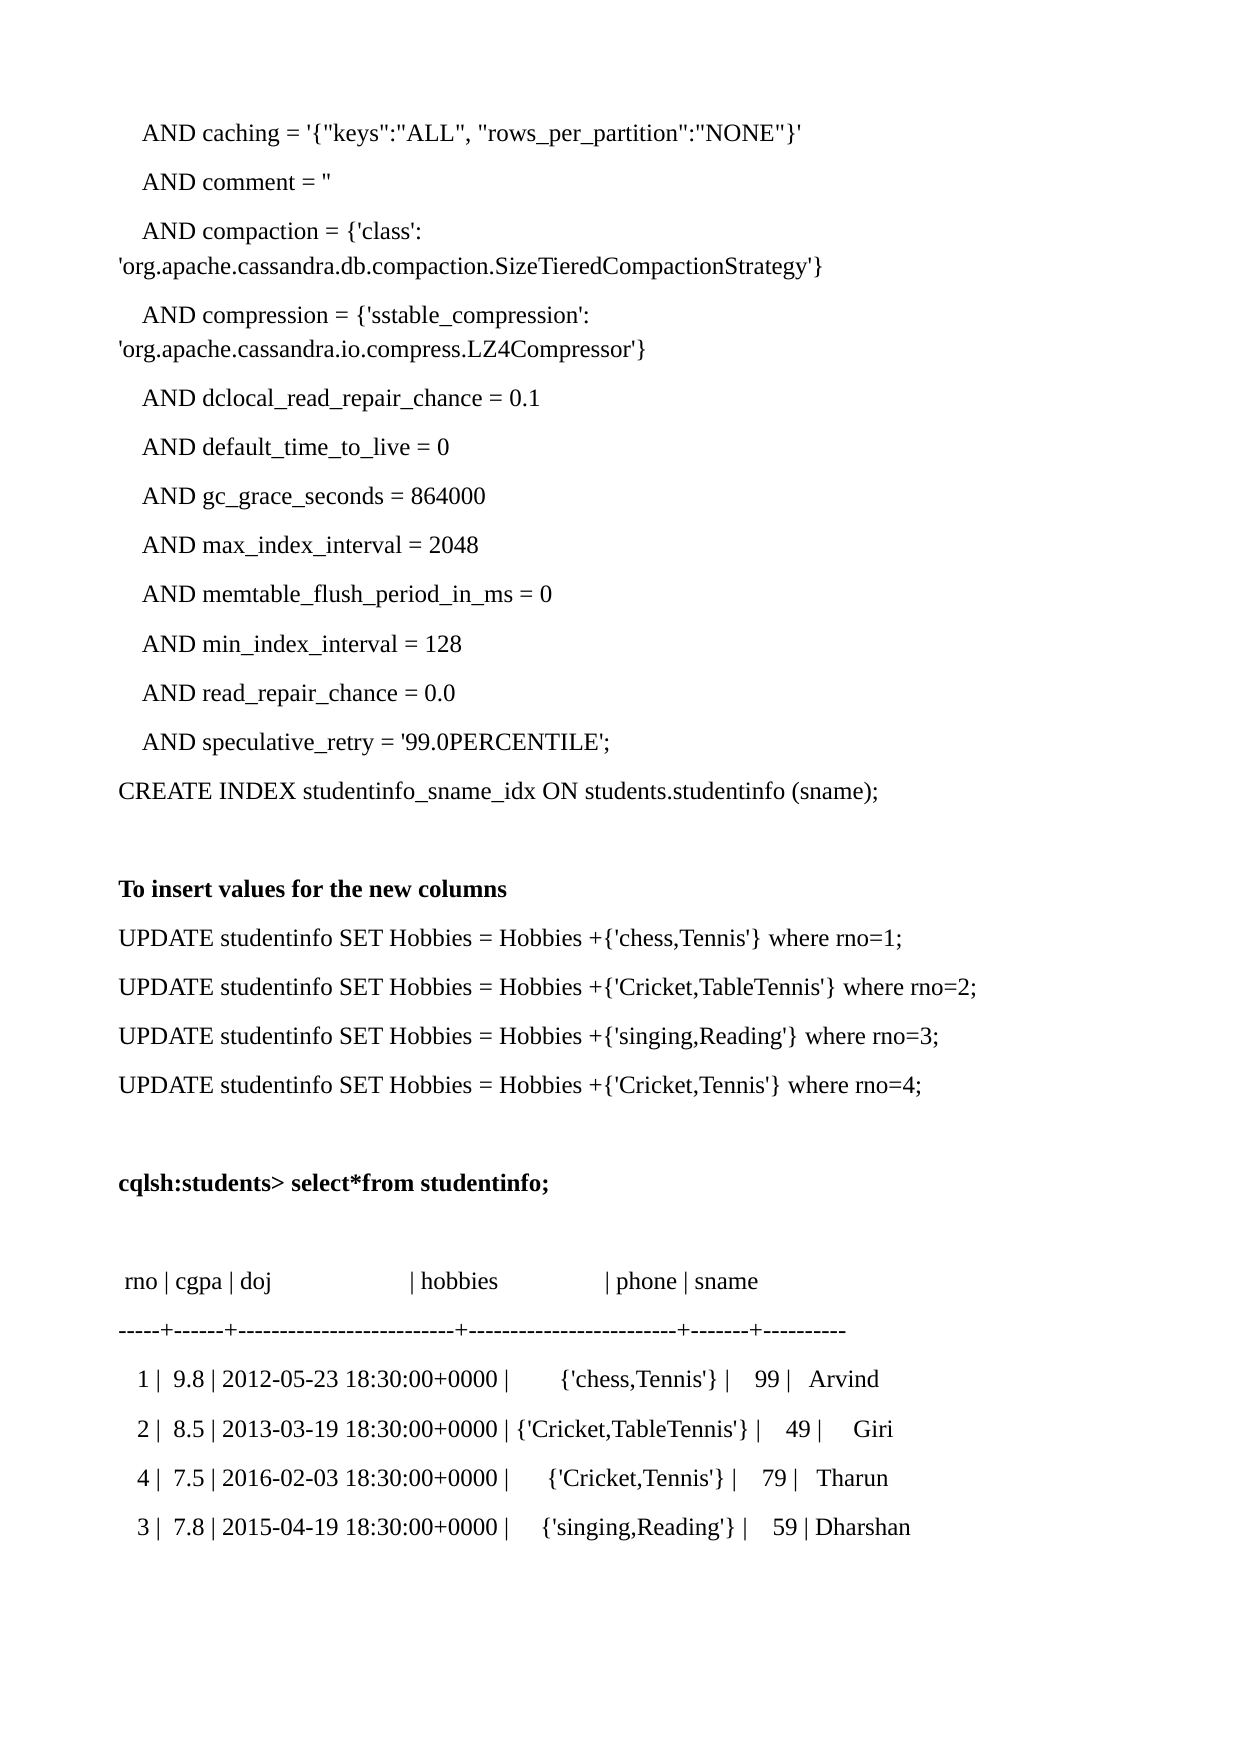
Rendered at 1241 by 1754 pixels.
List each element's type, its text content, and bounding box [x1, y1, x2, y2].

text 1 | 9.8 | 2012-05-23 18:30:00+0000 | {'chess,Tennis'} | 99 | Arvind [118, 1364, 1122, 1393]
text AND min_index_interval = 128 [118, 629, 1122, 657]
text cqlsh:students> select*from studentinfo; [118, 1168, 1122, 1197]
text UPDATE studentinfo SET Hobbies = Hobbies +{'Cricket,Tennis'} where rno=4; [118, 1070, 1122, 1099]
text UPDATE studentinfo SET Hobbies = Hobbies +{'singing,Reading'} where rno=3; [118, 1021, 1122, 1050]
text AND gc_grace_seconds = 864000 [118, 481, 1122, 510]
text AND dclocal_read_repair_chance = 0.1 [118, 383, 1122, 412]
text AND read_repair_chance = 0.0 [118, 678, 1122, 706]
text To insert values for the new columns [118, 874, 1122, 903]
text AND memtable_flush_period_in_ms = 0 [118, 579, 1122, 608]
text CREATE INDEX studentinfo_sname_idx ON students.studentinfo (sname); [118, 776, 1122, 804]
text 4 | 7.5 | 2016-02-03 18:30:00+0000 | {'Cricket,Tennis'} | 79 | Tharun [118, 1463, 1122, 1491]
text rno | cgpa | doj | hobbies | phone | sname [118, 1266, 1122, 1295]
text AND max_index_interval = 2048 [118, 531, 1122, 559]
text AND speculative_retry = '99.0PERCENTILE'; [118, 727, 1122, 756]
text 2 | 8.5 | 2013-03-19 18:30:00+0000 | {'Cricket,TableTennis'} | 49 | Giri [118, 1414, 1122, 1442]
text 3 | 7.8 | 2015-04-19 18:30:00+0000 | {'singing,Reading'} | 59 | Dharshan [118, 1512, 1122, 1541]
text AND comment = '' [118, 167, 1122, 196]
text -----+------+--------------------------+-------------------------+-------+---------- [118, 1316, 1122, 1344]
text UPDATE studentinfo SET Hobbies = Hobbies +{'chess,Tennis'} where rno=1; [118, 923, 1122, 952]
text AND default_time_to_live = 0 [118, 432, 1122, 461]
text AND compression = {'sstable_compression': 'org.apache.cassandra.io.compress.LZ4Compressor'} [118, 300, 1122, 363]
text AND caching = '{"keys":"ALL", "rows_per_partition":"NONE"}' [118, 118, 1122, 147]
text AND compaction = {'class': 'org.apache.cassandra.db.compaction.SizeTieredCompactionStrategy'} [118, 216, 1122, 279]
text UPDATE studentinfo SET Hobbies = Hobbies +{'Cricket,TableTennis'} where rno=2; [118, 972, 1122, 1001]
